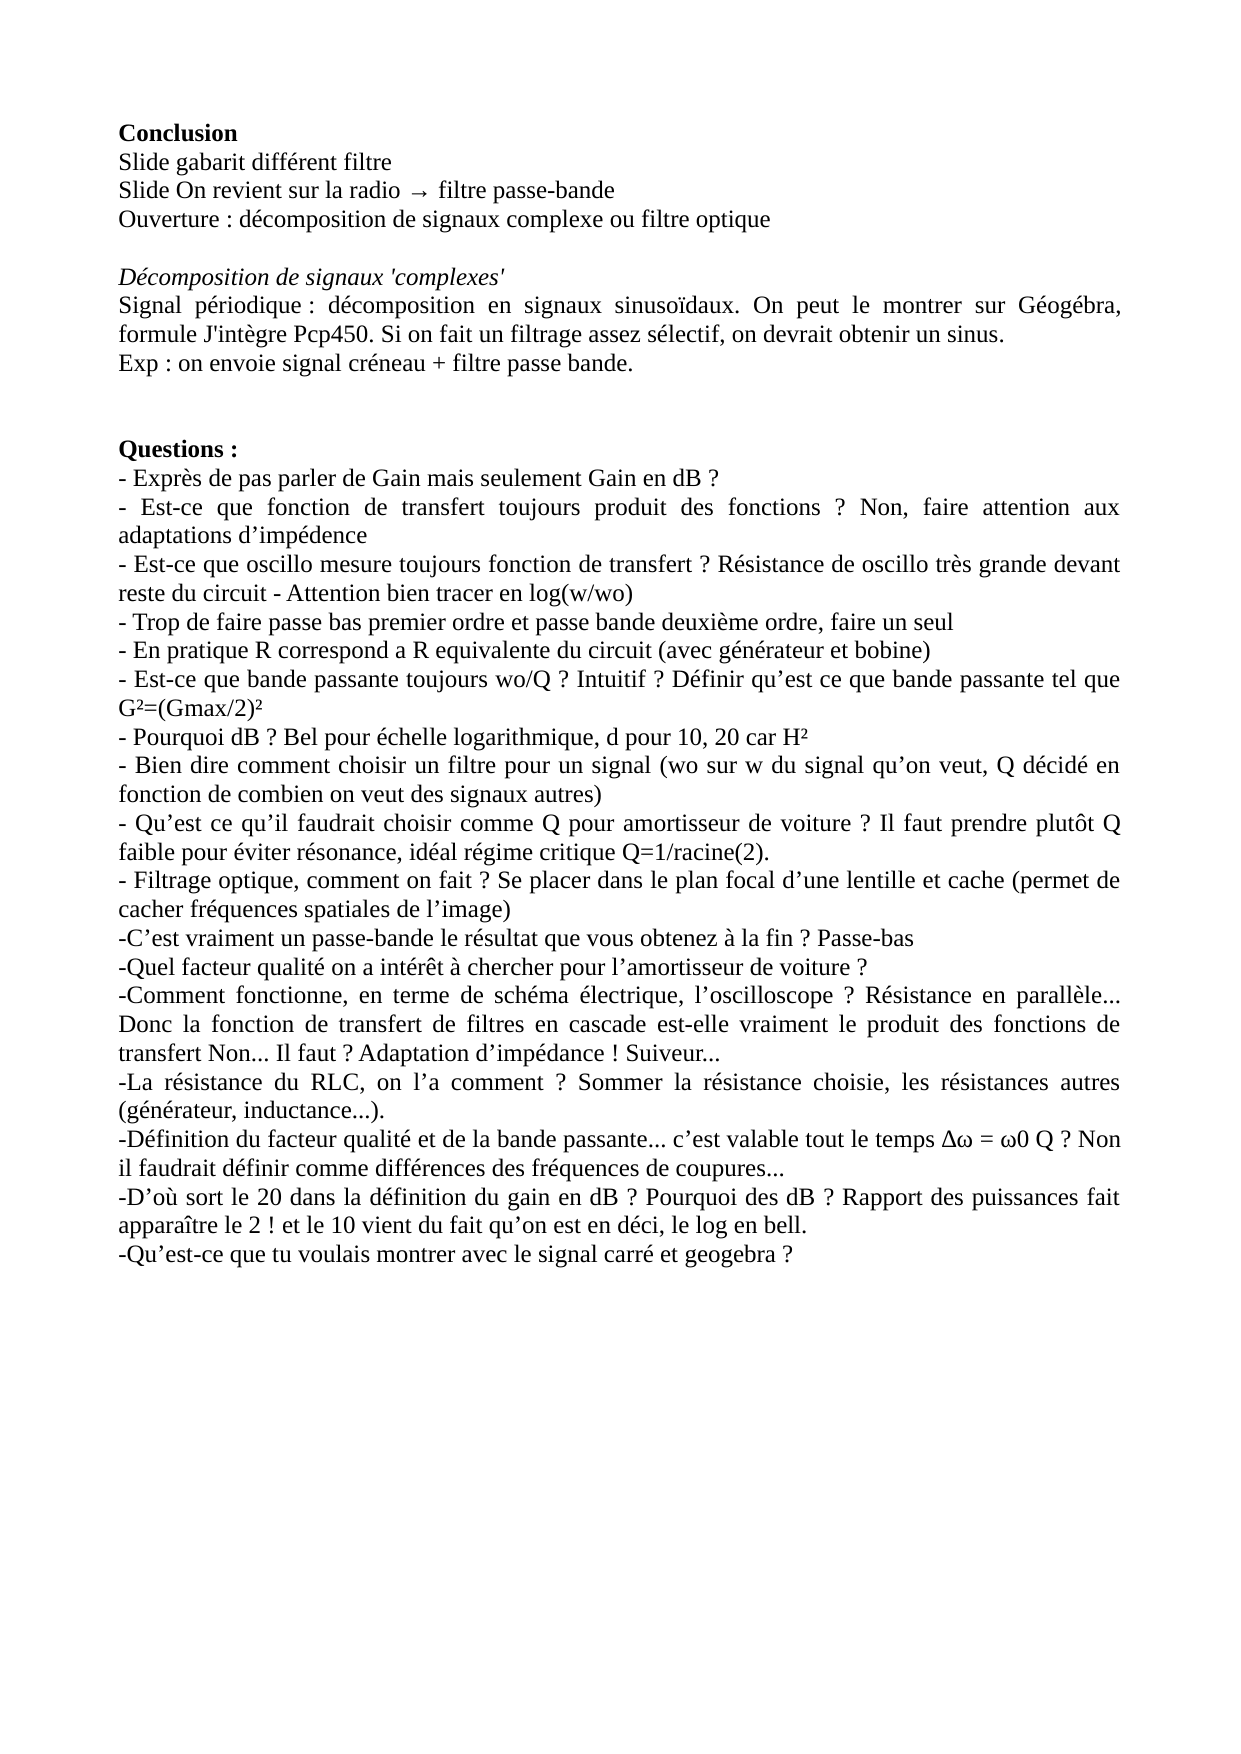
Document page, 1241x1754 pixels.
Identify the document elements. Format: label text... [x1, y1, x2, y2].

text -Comment fonctionne, en terme de schéma électrique, l’oscilloscope ? Résistance en parallèle... Donc la fonction de transfert de filtres en cascade est-elle vraiment le produit des fonctions de transfert Non... Il faut ? Adaptation d’impédance ! Suiveur... [118, 981, 1122, 1067]
text - Bien dire comment choisir un filtre pour un signal (wo sur w du signal qu’on veut, Q décidé en fonction de combien on veut des signaux autres) [118, 751, 1122, 808]
text - Pourquoi dB ? Bel pour échelle logarithmique, d pour 10, 20 car H² [118, 722, 1122, 751]
text -Qu’est-ce que tu voulais montrer avec le signal carré et geogebra ? [118, 1239, 1122, 1268]
text -Quel facteur qualité on a intérêt à chercher pour l’amortisseur de voiture ? [118, 952, 1122, 981]
text - Qu’est ce qu’il faudrait choisir comme Q pour amortisseur de voiture ? Il faut prendre plutôt Q faible pour éviter résonance, idéal régime critique Q=1/racine(2). [118, 808, 1122, 866]
text Signal périodique : décomposition en signaux sinusoïdaux. On peut le montrer sur Géogébra, formule J'intègre Pcp450. Si on fait un filtrage assez sélectif, on devrait obtenir un sinus. [118, 291, 1122, 348]
text - En pratique R correspond a R equivalente du circuit (avec générateur et bobine) [118, 636, 1122, 664]
text - Est-ce que fonction de transfert toujours produit des fonctions ? Non, faire attention aux adaptations d’impédence [118, 492, 1122, 549]
text Slide gabarit différent filtre [118, 147, 1122, 176]
text Conclusion [118, 118, 1122, 147]
text - Est-ce que oscillo mesure toujours fonction de transfert ? Résistance de oscillo très grande devant reste du circuit - Attention bien tracer en log(w/wo) [118, 549, 1122, 607]
text - Filtrage optique, comment on fait ? Se placer dans le plan focal d’une lentille et cache (permet de cacher fréquences spatiales de l’image) [118, 866, 1122, 923]
text Exp : on envoie signal créneau + filtre passe bande. [118, 348, 1122, 377]
text -Définition du facteur qualité et de la bande passante... c’est valable tout le temps ∆ω = ω0 Q ? Non il faudrait définir comme différences des fréquences de coupures... [118, 1124, 1122, 1182]
text Questions : [118, 434, 1122, 463]
text - Est-ce que bande passante toujours wo/Q ? Intuitif ? Définir qu’est ce que bande passante tel que G²=(Gmax/2)² [118, 664, 1122, 722]
text Ouverture : décomposition de signaux complexe ou filtre optique [118, 204, 1122, 233]
text - Exprès de pas parler de Gain mais seulement Gain en dB ? [118, 463, 1122, 492]
text Slide On revient sur la radio → filtre passe-bande [118, 176, 1122, 204]
text Décomposition de signaux 'complexes' [118, 262, 1122, 291]
text -D’où sort le 20 dans la définition du gain en dB ? Pourquoi des dB ? Rapport des puissances fait apparaître le 2 ! et le 10 vient du fait qu’on est en déci, le log en bell. [118, 1182, 1122, 1239]
text -C’est vraiment un passe-bande le résultat que vous obtenez à la fin ? Passe-bas [118, 923, 1122, 952]
text - Trop de faire passe bas premier ordre et passe bande deuxième ordre, faire un seul [118, 607, 1122, 636]
text -La résistance du RLC, on l’a comment ? Sommer la résistance choisie, les résistances autres (générateur, inductance...). [118, 1067, 1122, 1124]
